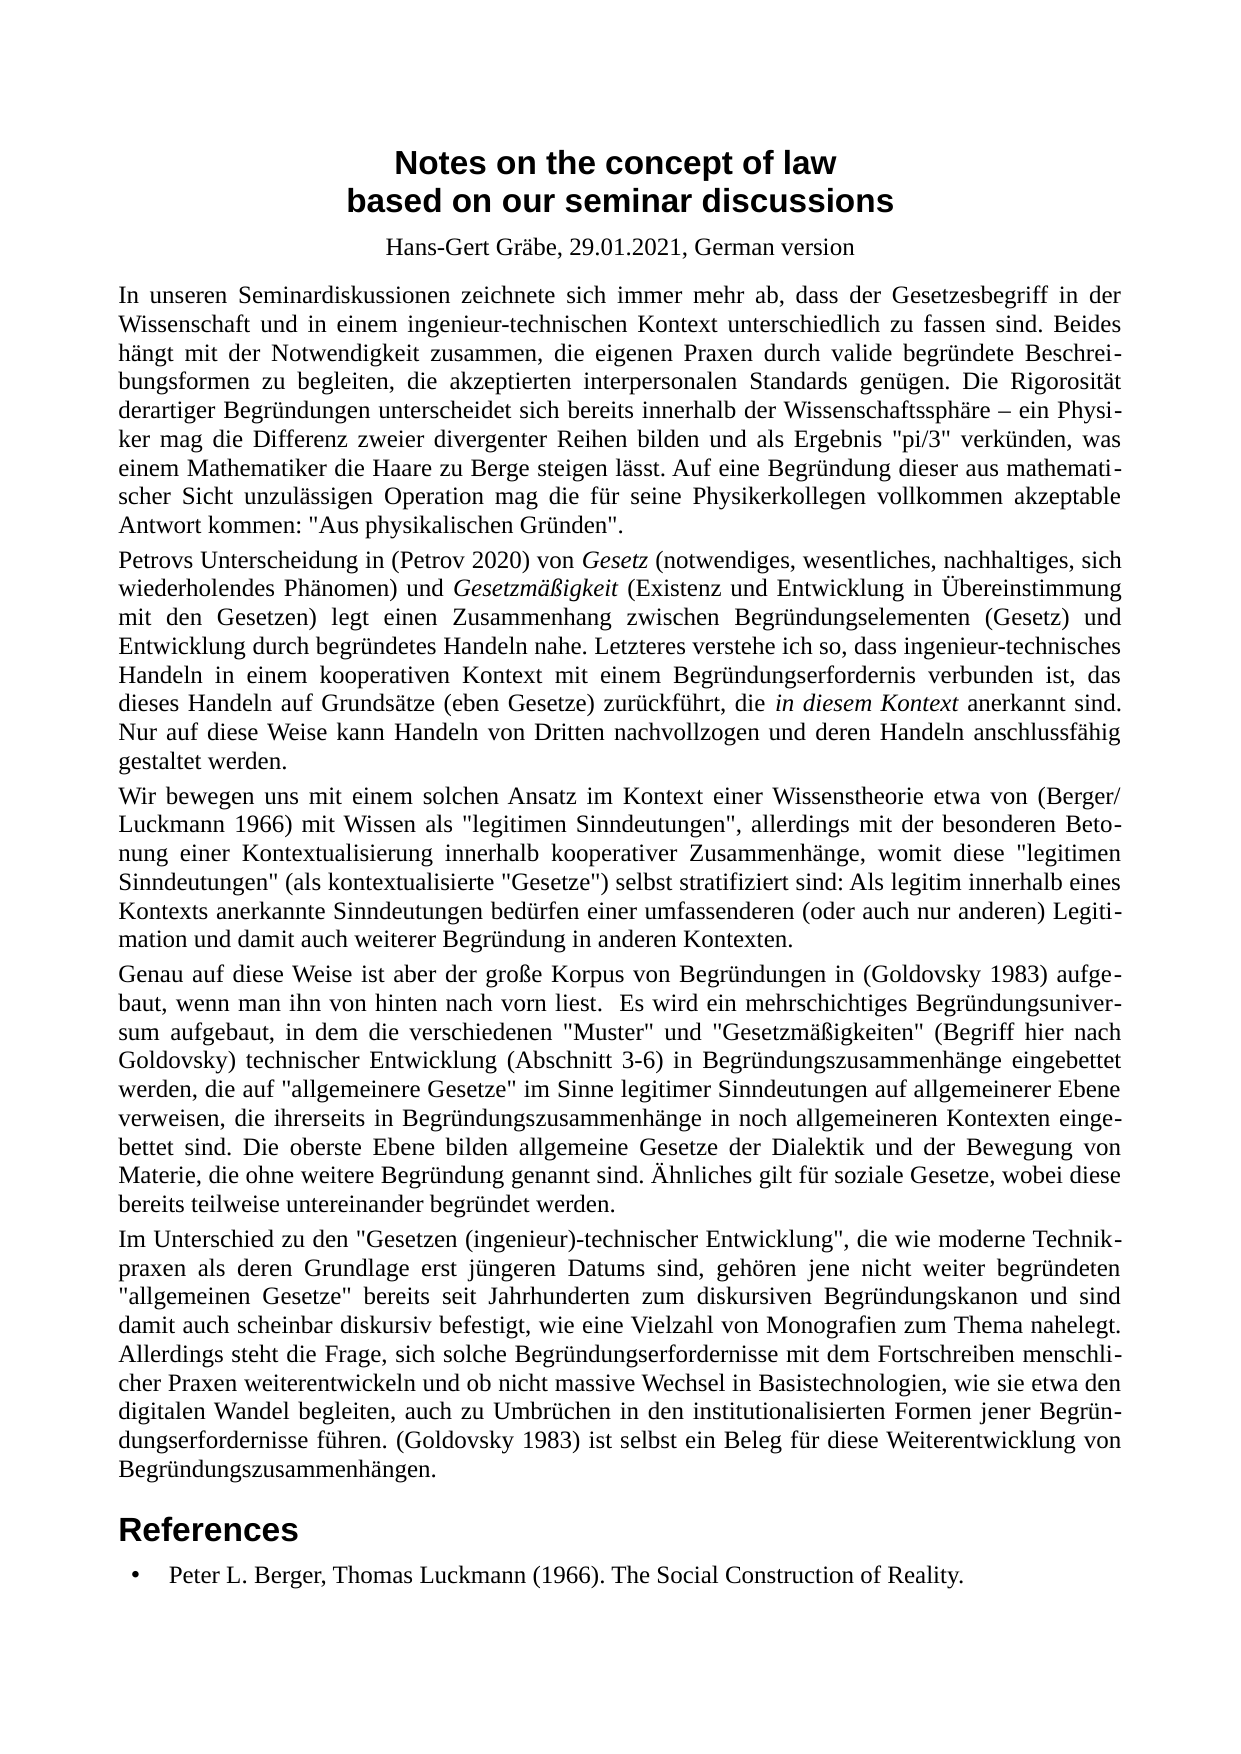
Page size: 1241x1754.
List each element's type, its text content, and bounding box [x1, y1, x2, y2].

text Im Unterschied zu den "Gesetzen (ingenieur)-technischer Entwicklung", die wie moderne Technik­praxen als deren Grundlage erst jüngeren Datums sind, gehören jene nicht weiter begründeten "allgemeinen Gesetze" bereits seit Jahrhunderten zum diskursiven Begründungskanon und sind damit auch scheinbar diskursiv befestigt, wie eine Vielzahl von Monografien zum Thema nahelegt. Allerdings steht die Frage, sich solche Begründungserfordernisse mit dem Fortschreiben menschli­cher Praxen weiterentwickeln und ob nicht massive Wechsel in Basistechnologien, wie sie etwa den digitalen Wandel begleiten, auch zu Umbrüchen in den institutionalisierten Formen jener Begrün­dungserfordernisse führen. (Goldovsky 1983) ist selbst ein Beleg für diese Weiterentwicklung von Begründungszusammenhängen. [118, 1224, 1122, 1483]
text Genau auf diese Weise ist aber der große Korpus von Begründungen in (Goldovsky 1983) aufge­baut, wenn man ihn von hinten nach vorn liest. Es wird ein mehrschichtiges Begründungsuniver­sum aufgebaut, in dem die verschiedenen "Muster" und "Gesetzmäßigkeiten" (Begriff hier nach Goldovsky) technischer Entwicklung (Abschnitt 3-6) in Begründungszusammenhänge eingebettet werden, die auf "allgemeinere Gesetze" im Sinne legitimer Sinndeutungen auf allgemeinerer Ebene verweisen, die ihrerseits in Begründungszusammenhänge in noch allgemeineren Kontexten einge­bettet sind. Die oberste Ebene bilden allgemeine Gesetze der Dialektik und der Bewegung von Materie, die ohne weitere Begründung genannt sind. Ähnliches gilt für soziale Gesetze, wobei diese bereits teilweise untereinander begründet werden. [118, 959, 1122, 1218]
text Wir bewegen uns mit einem solchen Ansatz im Kontext einer Wissenstheorie etwa von (Berger/ Luckmann 1966) mit Wissen als "legitimen Sinndeutungen", allerdings mit der besonderen Beto­nung einer Kontextualisierung innerhalb kooperativer Zusammenhänge, womit diese "legitimen Sinndeutungen" (als kontextualisierte "Gesetze") selbst stratifiziert sind: Als legitim innerhalb eines Kontexts anerkannte Sinndeutungen bedürfen einer umfassenderen (oder auch nur anderen) Legiti­mation und damit auch weiterer Begründung in anderen Kontexten. [118, 781, 1122, 953]
text In unseren Seminardiskussionen zeichnete sich immer mehr ab, dass der Gesetzesbegriff in der Wissenschaft und in einem ingenieur-technischen Kontext unterschiedlich zu fassen sind. Beides hängt mit der Notwendigkeit zusammen, die eigenen Praxen durch valide begründete Beschrei­bungsformen zu begleiten, die akzeptierten interpersonalen Standards genügen. Die Rigorosität derartiger Begründungen unterscheidet sich bereits innerhalb der Wissenschaftssphäre – ein Physi­ker mag die Differenz zweier divergenter Reihen bilden und als Ergebnis "pi/3" verkünden, was einem Mathematiker die Haare zu Berge steigen lässt. Auf eine Begründung dieser aus mathemati­scher Sicht unzulässigen Operation mag die für seine Physikerkollegen vollkommen akzeptable Antwort kommen: "Aus physikalischen Gründen". [118, 280, 1122, 539]
title Notes on the concept of law based on our seminar discussions [118, 143, 1122, 220]
subtitle References [118, 1509, 1122, 1548]
text Petrovs Unterscheidung in (Petrov 2020) von Gesetz (notwendiges, wesentliches, nachhaltiges, sich wiederholendes Phänomen) und Gesetzmäßigkeit (Existenz und Entwicklung in Übereinstimmung mit den Gesetzen) legt einen Zusammenhang zwischen Begründungselementen (Gesetz) und Entwicklung durch begründetes Handeln nahe. Letzteres verstehe ich so, dass ingenieur-technisches Handeln in einem kooperativen Kontext mit einem Begründungserfordernis verbunden ist, das dieses Handeln auf Grundsätze (eben Gesetze) zurückführt, die in diesem Kontext anerkannt sind. Nur auf diese Weise kann Handeln von Dritten nachvollzogen und deren Handeln anschlussfähig gestaltet werden. [118, 545, 1122, 775]
text Hans-Gert Gräbe, 29.01.2021, German version [118, 232, 1122, 261]
list Peter L. Berger, Thomas Luckmann (1966). The Social Construction of Reality. [131, 1561, 1122, 1589]
